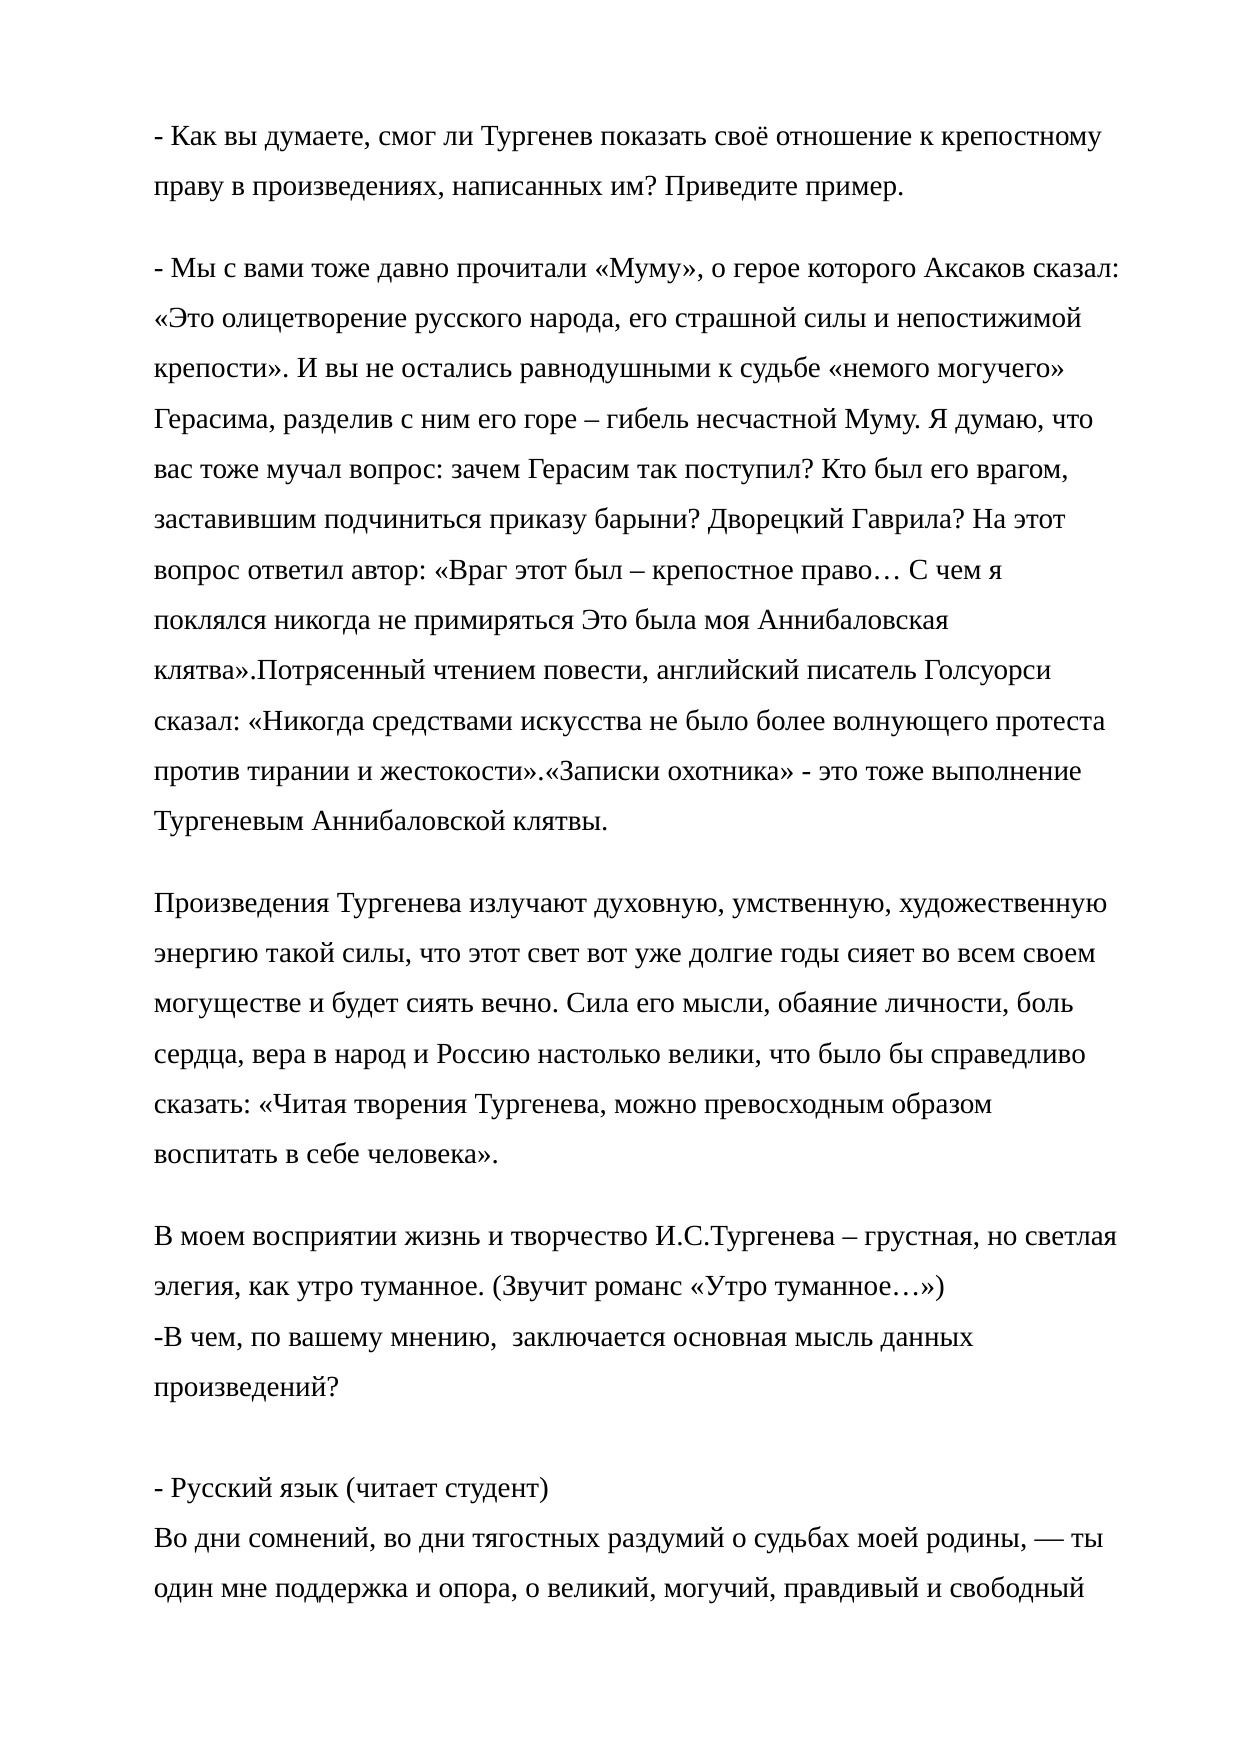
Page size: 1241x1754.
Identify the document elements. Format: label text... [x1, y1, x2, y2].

text - Русский язык (читает студент) Во дни сомнений, во дни тягостных раздумий о судьбах моей родины, — ты один мне поддержка и опора, о великий, могучий, правдивый и свободный [153, 1470, 1122, 1604]
text Произведения Тургенева излучают духовную, умственную, художественную энергию такой силы, что этот свет вот уже долгие годы сияет во всем своем могуществе и будет сиять вечно. Сила его мысли, обаяние личности, боль сердца, вера в народ и Россию настолько велики, что было бы справедливо сказать: «Читая творения Тургенева, можно превосходным образом воспитать в себе человека». [153, 885, 1122, 1170]
text В моем восприятии жизнь и творчество И.С.Тургенева – грустная, но светлая элегия, как утро туманное. (Звучит романс «Утро туманное…») [153, 1218, 1122, 1302]
text -В чем, по вашему мнению, заключается основная мысль данных произведений? [153, 1319, 1122, 1403]
text - Как вы думаете, смог ли Тургенев показать своё отношение к крепостному праву в произведениях, написанных им? Приведите пример. [153, 118, 1122, 202]
text - Мы с вами тоже давно прочитали «Муму», о герое которого Аксаков сказал: «Это олицетворение русского народа, его страшной силы и непостижимой крепости». И вы не остались равнодушными к судьбе «немого могучего» Герасима, разделив с ним его горе – гибель несчастной Муму. Я думаю, что вас тоже мучал вопрос: зачем Герасим так поступил? Кто был его врагом, заставившим подчиниться приказу барыни? Дворецкий Гаврила? На этот вопрос ответил автор: «Враг этот был – крепостное право… С чем я поклялся никогда не примиряться Это была моя Аннибаловская клятва».Потрясенный чтением повести, английский писатель Голсуорси сказал: «Никогда средствами искусства не было более волнующего протеста против тирании и жестокости».«Записки охотника» - это тоже выполнение Тургеневым Аннибаловской клятвы. [153, 250, 1122, 837]
